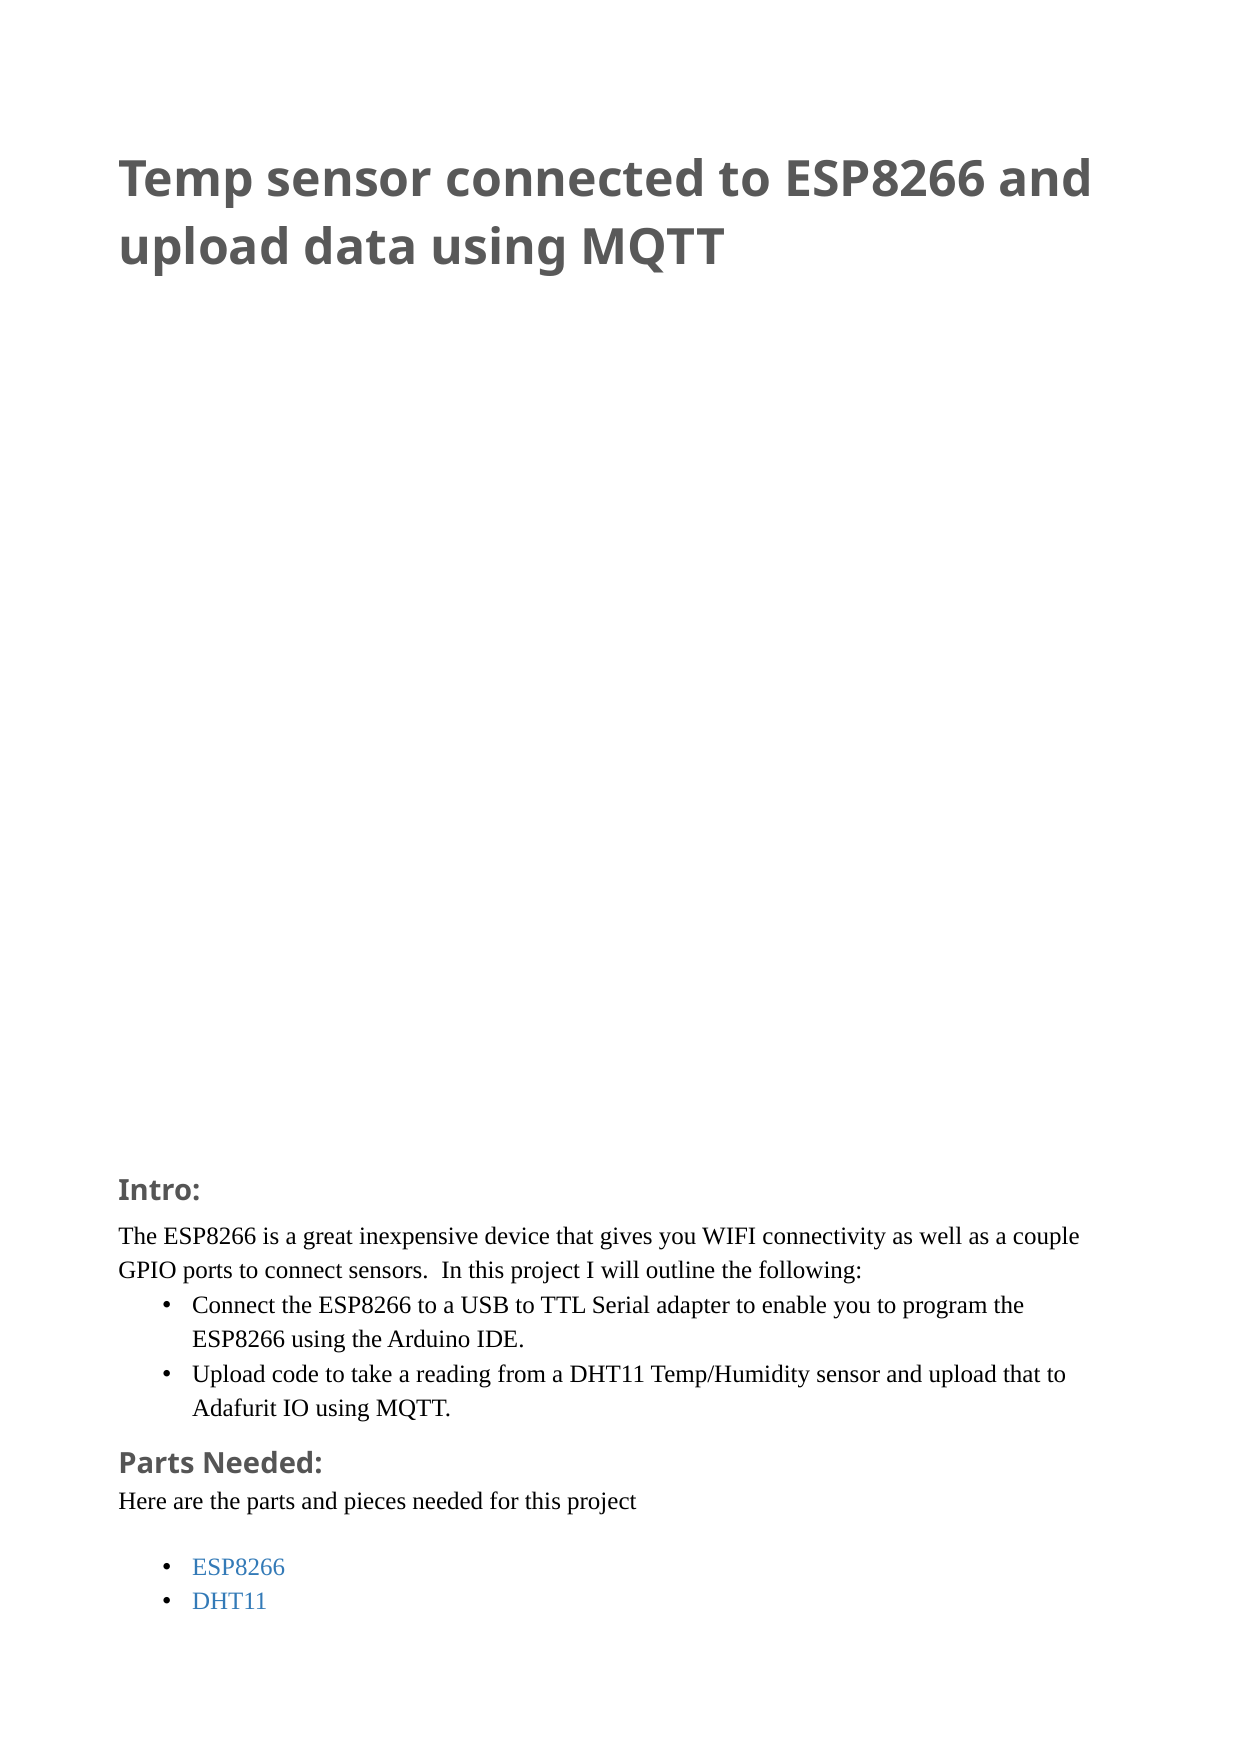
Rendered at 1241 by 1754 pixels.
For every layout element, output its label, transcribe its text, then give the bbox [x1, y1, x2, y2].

text Here are the parts and pieces needed for this project [118, 1486, 1122, 1515]
subtitle Intro: [118, 1169, 1122, 1209]
text The ESP8266 is a great inexpensive device that gives you WIFI connectivity as well as a couple GPIO ports to connect sensors. In this project I will outline the following: [118, 1221, 1122, 1284]
list ESP8266 [162, 1552, 1122, 1581]
subtitle Temp sensor connected to ESP8266 and upload data using MQTT [118, 143, 1122, 279]
subtitle Parts Needed: [118, 1443, 1122, 1482]
list DHT11 [162, 1586, 1122, 1615]
list Upload code to take a reading from a DHT11 Temp/Humidity sensor and upload that to Adafurit IO using MQTT. [162, 1359, 1122, 1422]
list Connect the ESP8266 to a USB to TTL Serial adapter to enable you to program the ESP8266 using the Arduino IDE. [162, 1290, 1122, 1353]
